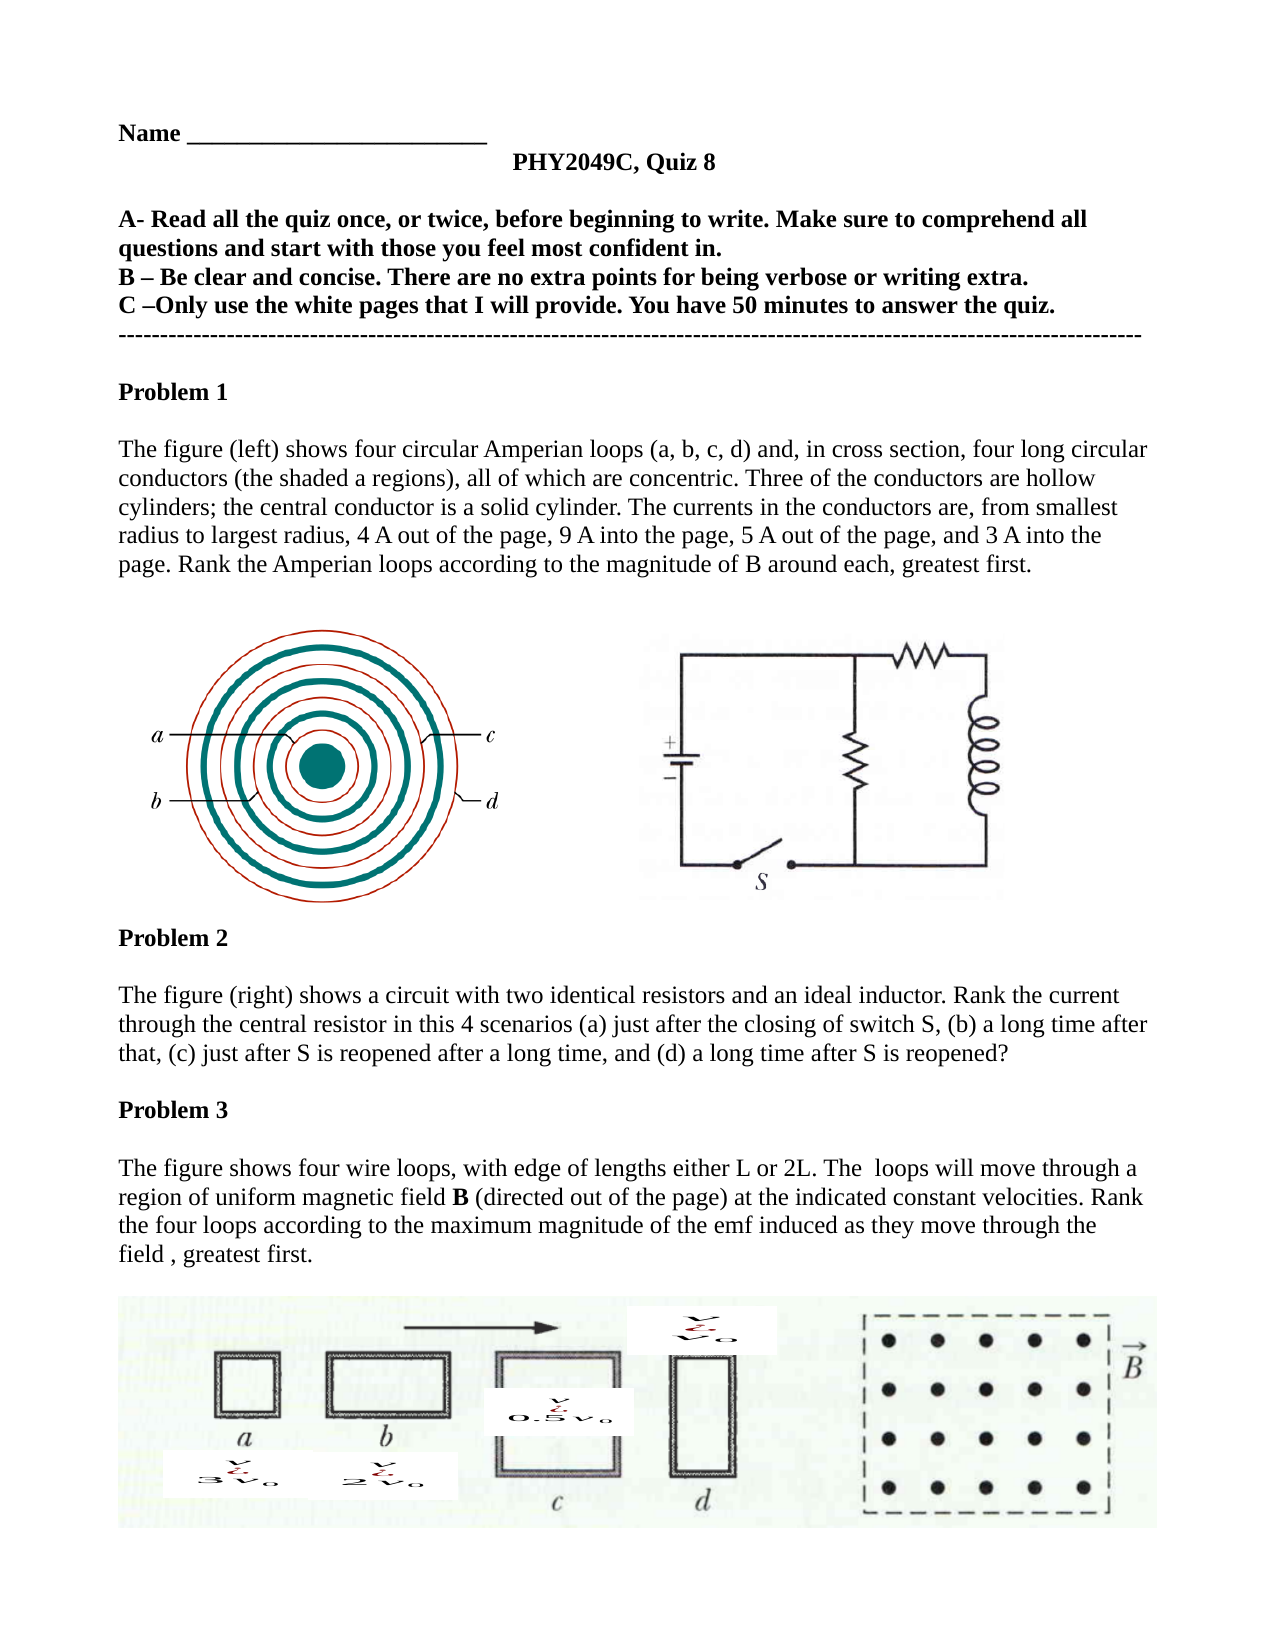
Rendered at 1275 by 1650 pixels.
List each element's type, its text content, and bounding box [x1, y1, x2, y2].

text C –Only use the white pages that I will provide. You have 50 minutes to answer the quiz. [118, 291, 1157, 319]
text The figure (right) shows a circuit with two identical resistors and an ideal inductor. Rank the current through the central resistor in this 4 scenarios (a) just after the closing of switch S, (b) a long time after that, (c) just after S is reopened after a long time, and (d) a long time after S is reopened? [118, 981, 1157, 1067]
text Problem 3 [118, 1096, 1157, 1124]
text Problem 1 [118, 377, 1157, 406]
text Name ________________________ [118, 118, 1157, 147]
text --------------------------------------------------------------------------------------------------------------------------- [118, 319, 1157, 348]
text A- Read all the quiz once, or twice, before beginning to write. Make sure to comprehend all questions and start with those you feel most confident in. [118, 204, 1157, 262]
text Problem 2 [118, 923, 1157, 952]
text PHY2049C, Quiz 8 [118, 147, 1157, 176]
text B – Be clear and concise. There are no extra points for being verbose or writing extra. [118, 262, 1157, 291]
text The figure shows four wire loops, with edge of lengths either L or 2L. The loops will move through a region of uniform magnetic field B (directed out of the page) at the indicated constant velocities. Rank the four loops according to the maximum magnitude of the emf induced as they move through the field , greatest first. [118, 1153, 1157, 1268]
text The figure (left) shows four circular Amperian loops (a, b, c, d) and, in cross section, four long circular conductors (the shaded a regions), all of which are concentric. Three of the conductors are hollow cylinders; the central conductor is a solid cylinder. The currents in the conductors are, from smallest radius to largest radius, 4 A out of the page, 9 A into the page, 5 A out of the page, and 3 A into the page. Rank the Amperian loops according to the magnitude of B around each, greatest first. [118, 434, 1157, 578]
